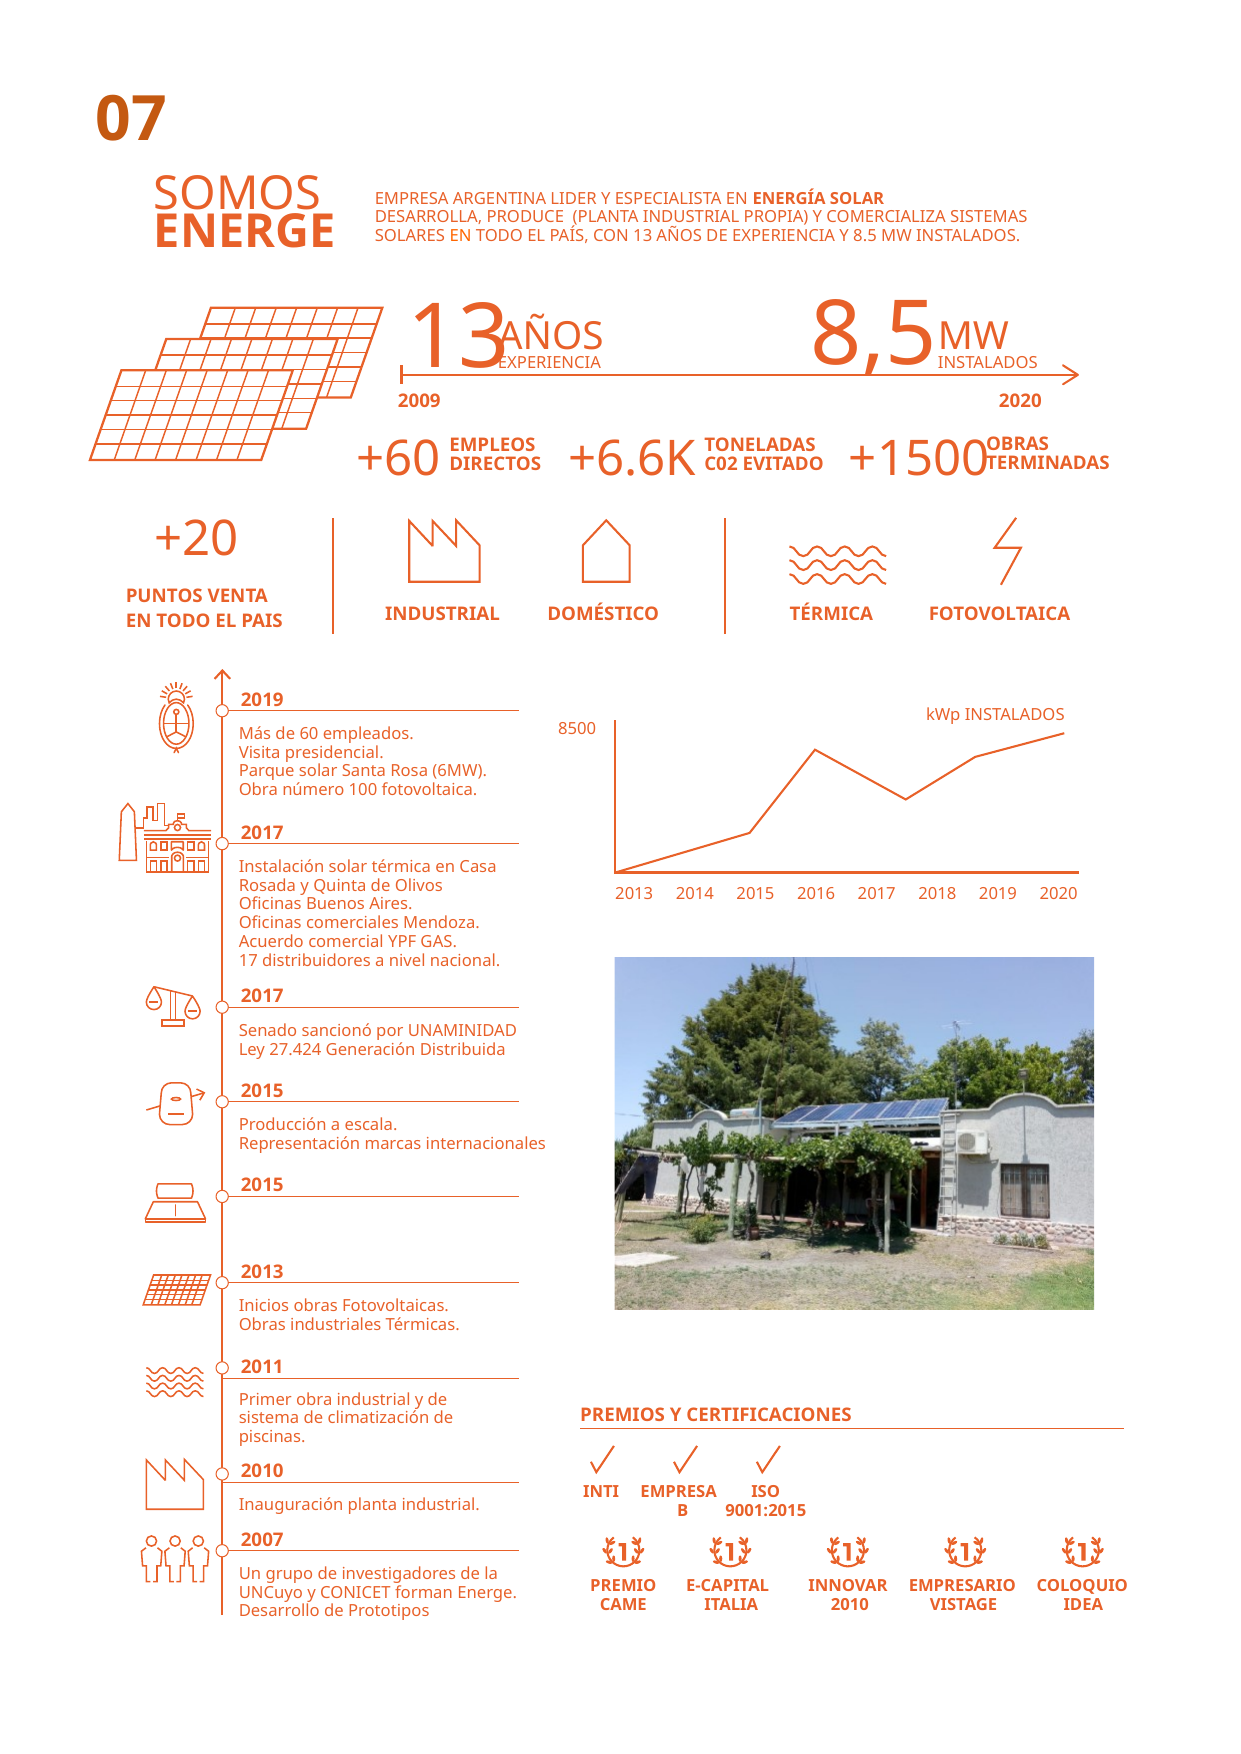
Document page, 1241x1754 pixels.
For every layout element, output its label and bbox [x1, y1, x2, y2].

picture [614, 957, 1095, 1310]
